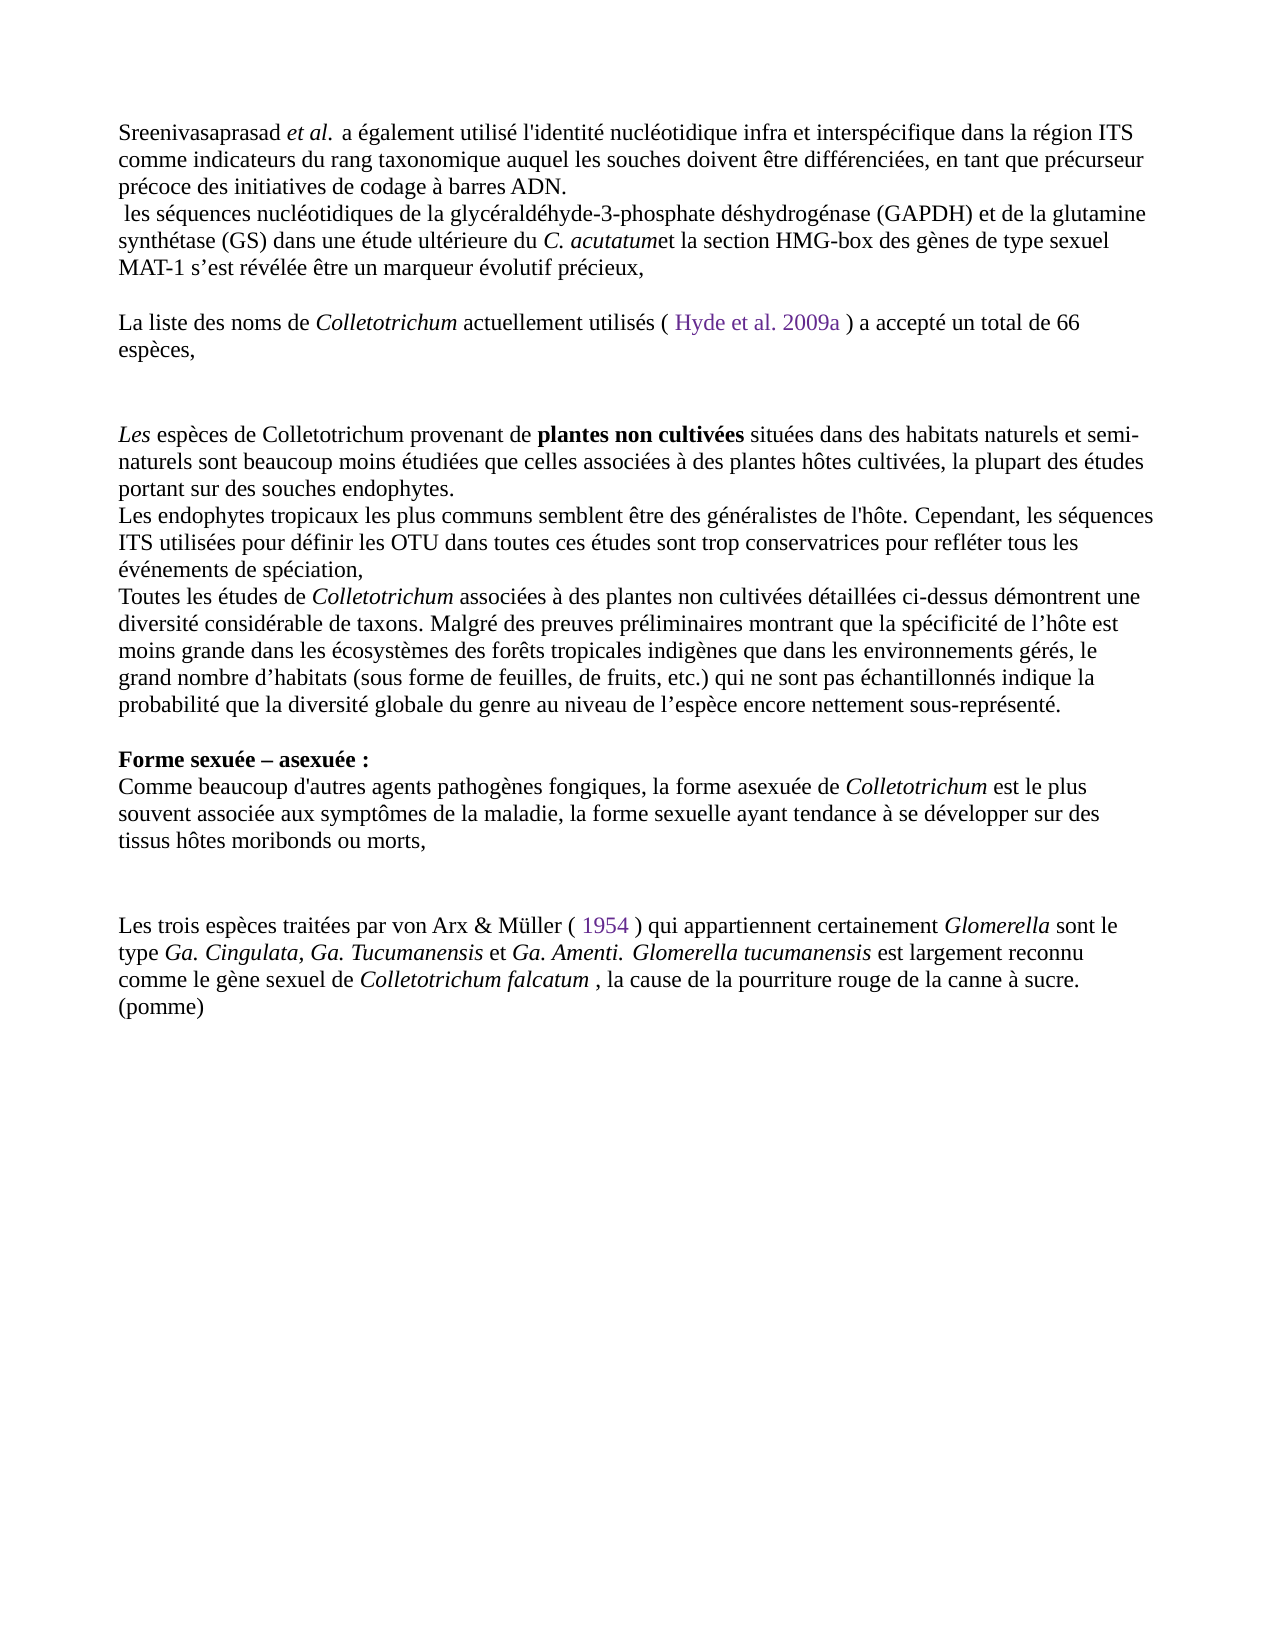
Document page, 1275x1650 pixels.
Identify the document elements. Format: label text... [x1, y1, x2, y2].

text les séquences nucléotidiques de la glycéraldéhyde-3-phosphate déshydrogénase (GAPDH) et de la glutamine synthétase (GS) dans une étude ultérieure du C. acutatumet la section HMG-box des gènes de type sexuel MAT-1 s’est révélée être un marqueur évolutif précieux, [118, 199, 1157, 280]
text (pomme) [118, 992, 1157, 1019]
text Sreenivasaprasad et al. a également utilisé l'identité nucléotidique infra et interspécifique dans la région ITS comme indicateurs du rang taxonomique auquel les souches doivent être différenciées, en tant que précurseur précoce des initiatives de codage à barres ADN. [118, 118, 1157, 199]
text Forme sexuée – asexuée : Comme beaucoup d'autres agents pathogènes fongiques, la forme asexuée de Colletotrichum est le plus souvent associée aux symptômes de la maladie, la forme sexuelle ayant tendance à se développer sur des tissus hôtes moribonds ou morts, [118, 746, 1157, 854]
text Les endophytes tropicaux les plus communs semblent être des généralistes de l'hôte. Cependant, les séquences ITS utilisées pour définir les OTU dans toutes ces études sont trop conservatrices pour refléter tous les événements de spéciation, [118, 501, 1157, 582]
text Les trois espèces traitées par von Arx & Müller ( 1954 ) qui appartiennent certainement Glomerella sont le type Ga. Cingulata, Ga. Tucumanensis et Ga. Amenti. Glomerella tucumanensis est largement reconnu comme le gène sexuel de Colletotrichum falcatum , la cause de la pourriture rouge de la canne à sucre. [118, 911, 1157, 992]
text La liste des noms de Colletotrichum actuellement utilisés ( Hyde et al. 2009a ) a accepté un total de 66 espèces, [118, 309, 1157, 363]
text Les espèces de Colletotrichum provenant de plantes non cultivées situées dans des habitats naturels et semi-naturels sont beaucoup moins étudiées que celles associées à des plantes hôtes cultivées, la plupart des études portant sur des souches endophytes. [118, 420, 1157, 501]
text Toutes les études de Colletotrichum associées à des plantes non cultivées détaillées ci-dessus démontrent une diversité considérable de taxons. Malgré des preuves préliminaires montrant que la spécificité de l’hôte est moins grande dans les écosystèmes des forêts tropicales indigènes que dans les environnements gérés, le grand nombre d’habitats (sous forme de feuilles, de fruits, etc.) qui ne sont pas échantillonnés indique la probabilité que la diversité globale du genre au niveau de l’espèce encore nettement sous-représenté. [118, 582, 1157, 717]
